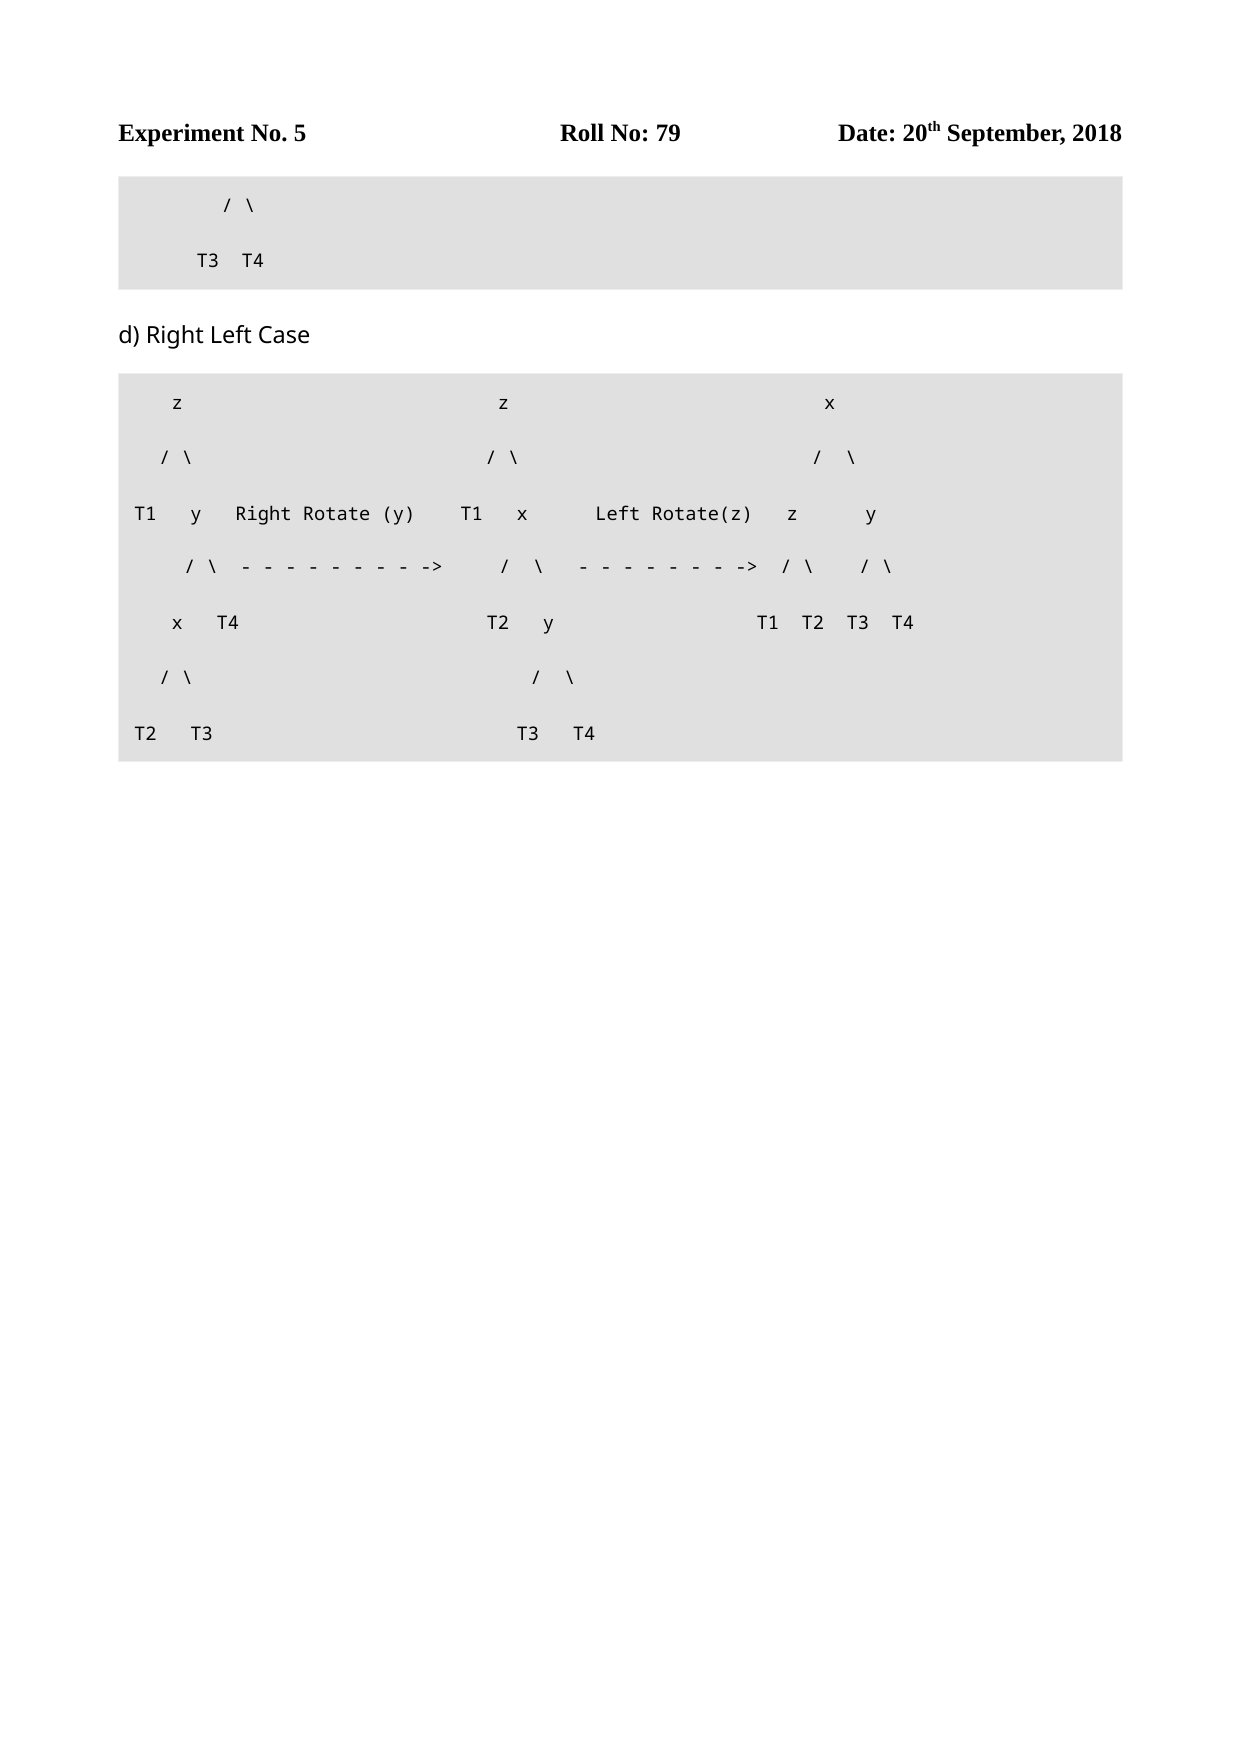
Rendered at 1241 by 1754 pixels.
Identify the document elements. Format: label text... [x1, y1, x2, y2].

text / \ / \ [119, 649, 1122, 691]
text / \ - - - - - - - - -> / \ - - - - - - - -> / \ / \ [119, 538, 1122, 580]
text / \ [119, 177, 1122, 218]
text T1 y Right Rotate (y) T1 x Left Rotate(z) z y [119, 484, 1122, 525]
text T3 T4 [119, 232, 1122, 289]
text d) Right Left Case [118, 319, 1122, 351]
text / \ / \ / \ [119, 429, 1122, 471]
text x T4 T2 y T1 T2 T3 T4 [119, 593, 1122, 636]
text T2 T3 T3 T4 [119, 704, 1122, 761]
text z z x [119, 374, 1122, 415]
